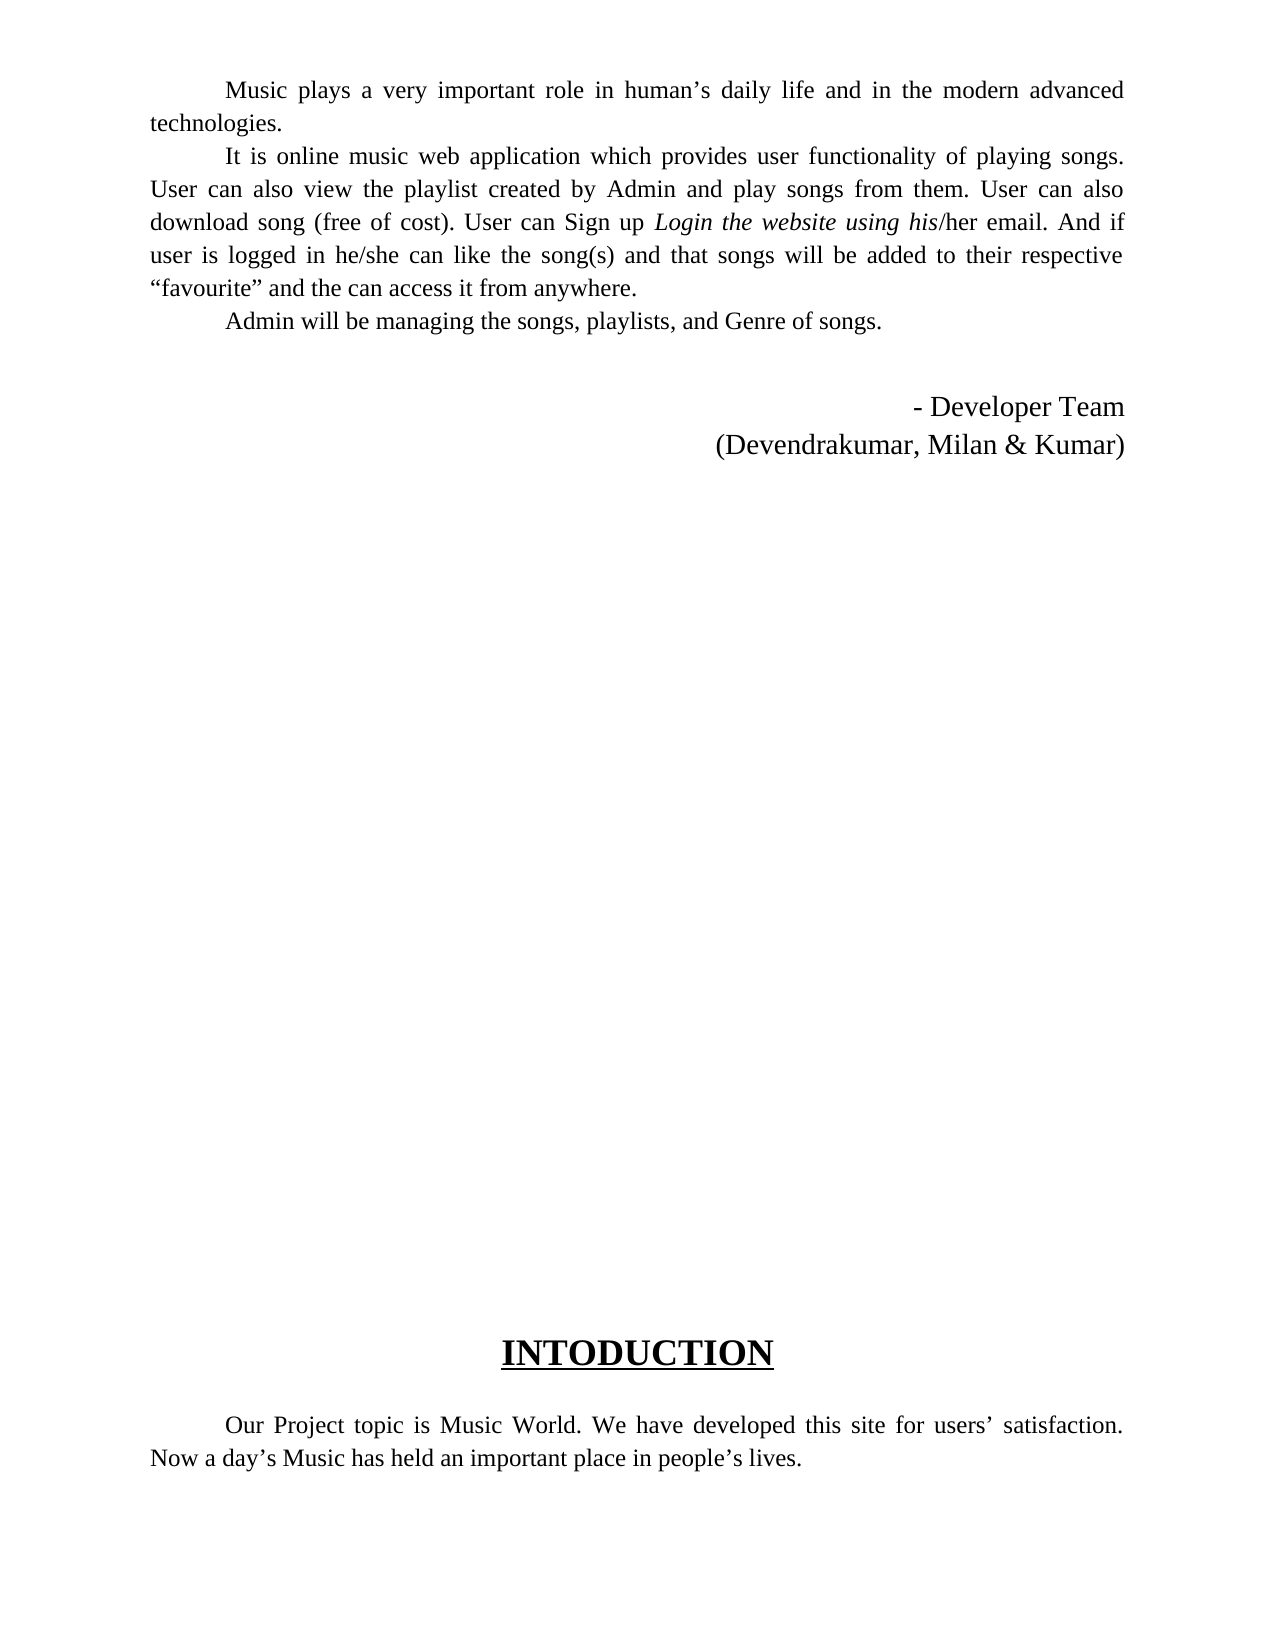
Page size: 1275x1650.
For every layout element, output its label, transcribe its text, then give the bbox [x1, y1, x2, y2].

text It is online music web application which provides user functionality of playing songs. User can also view the playlist created by Admin and play songs from them. User can also download song (free of cost). User can Sign up Login the website using his/her email. And if user is logged in he/she can like the song(s) and that songs will be added to their respective “favourite” and the can access it from anywhere. [150, 141, 1125, 302]
text Music plays a very important role in human’s daily life and in the modern advanced technologies. [150, 75, 1125, 137]
text - Developer Team [150, 389, 1125, 422]
text INTODUCTION [150, 1330, 1125, 1373]
text Admin will be managing the songs, playlists, and Genre of songs. [150, 306, 1125, 335]
text Our Project topic is Music World. We have developed this site for users’ satisfaction. Now a day’s Music has held an important place in people’s lives. [150, 1410, 1125, 1472]
text (Devendrakumar, Milan & Kumar) [150, 427, 1125, 461]
